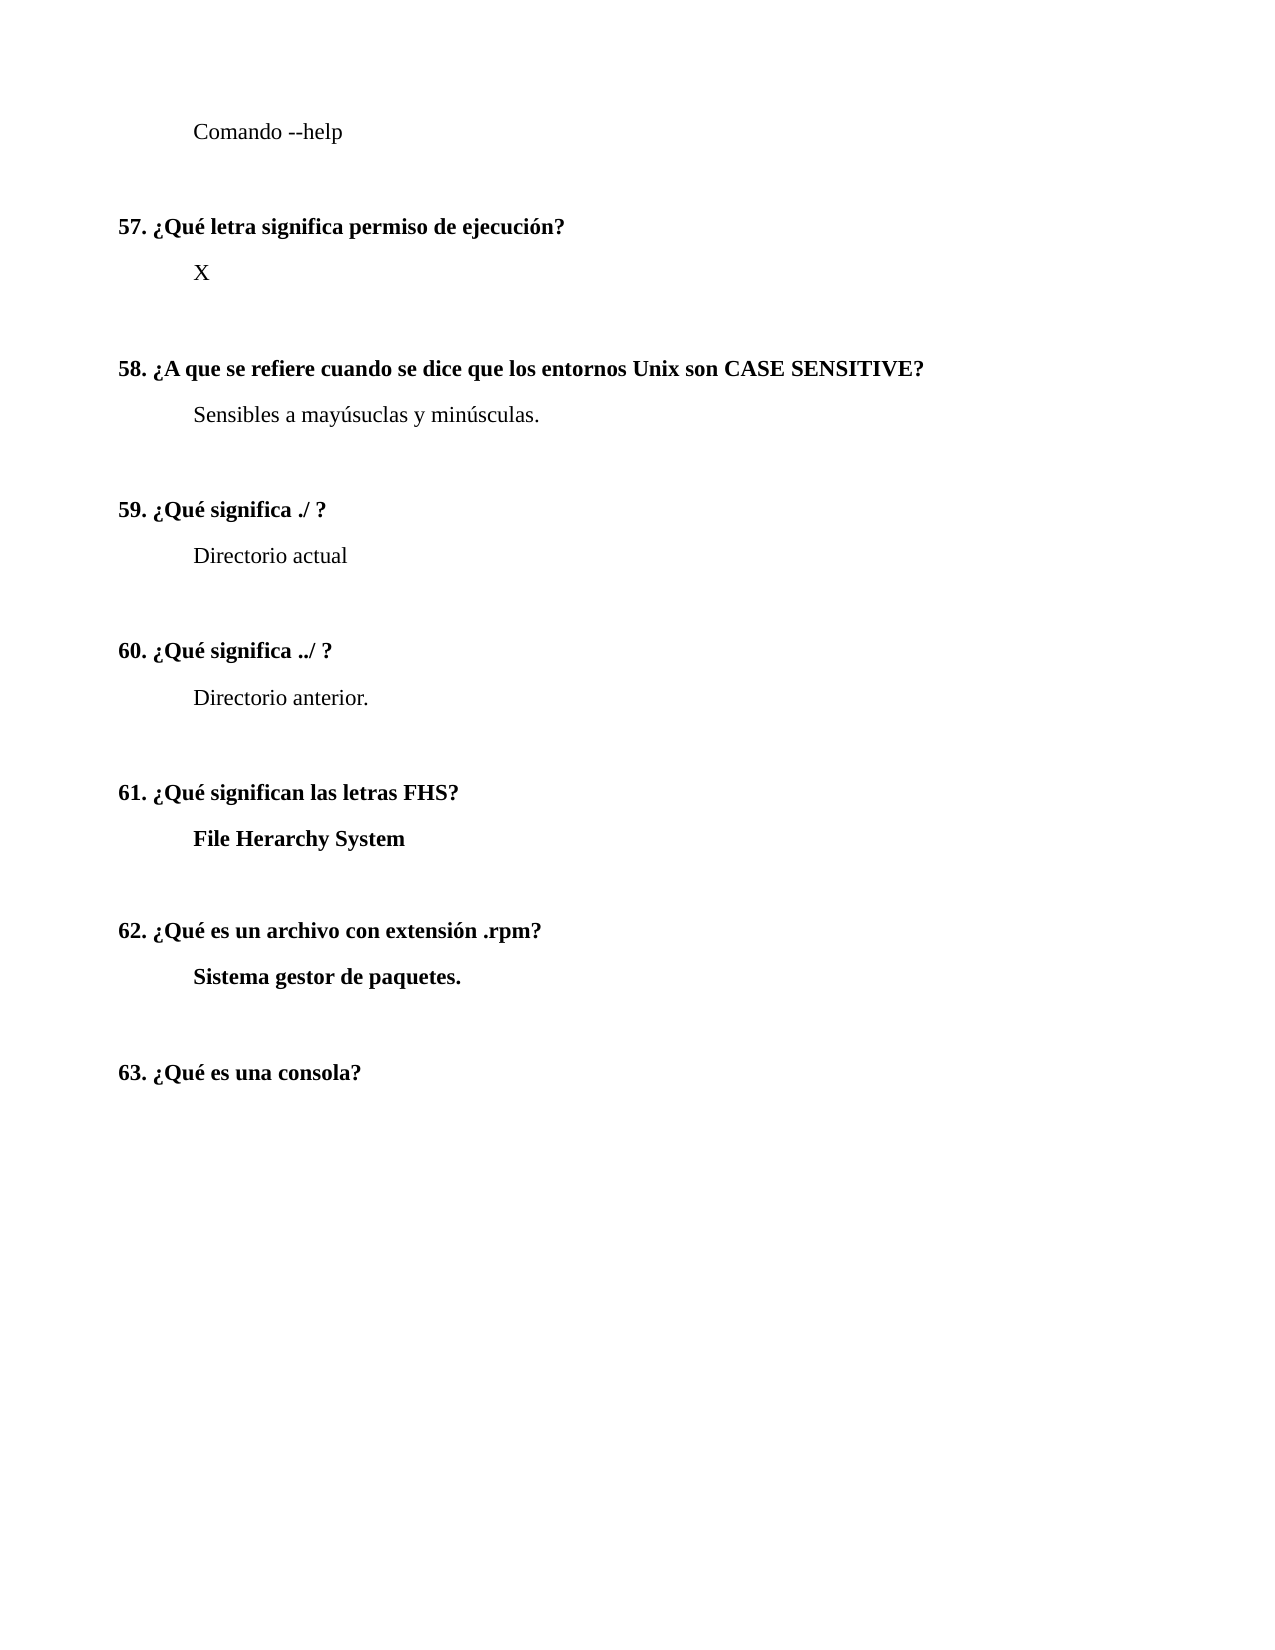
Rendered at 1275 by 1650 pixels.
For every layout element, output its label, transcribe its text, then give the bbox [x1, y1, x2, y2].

text 57. ¿Qué letra significa permiso de ejecución? [118, 213, 1157, 240]
text Directorio anterior. [118, 683, 1157, 710]
text 62. ¿Qué es un archivo con extensión .rpm? [118, 917, 1157, 943]
text 60. ¿Qué significa ../ ? [118, 637, 1157, 664]
text 63. ¿Qué es una consola? [118, 1058, 1157, 1085]
text 59. ¿Qué significa ./ ? [118, 496, 1157, 522]
text File Herarchy System [118, 825, 1157, 851]
text Directorio actual [118, 542, 1157, 568]
text Sistema gestor de paquetes. [118, 963, 1157, 990]
text 58. ¿A que se refiere cuando se dice que los entornos Unix son CASE SENSITIVE? [118, 355, 1157, 381]
text Comando --help [118, 118, 1157, 144]
text Sensibles a mayúsuclas y minúsculas. [118, 401, 1157, 427]
text X [118, 259, 1157, 286]
text 61. ¿Qué significan las letras FHS? [118, 779, 1157, 805]
